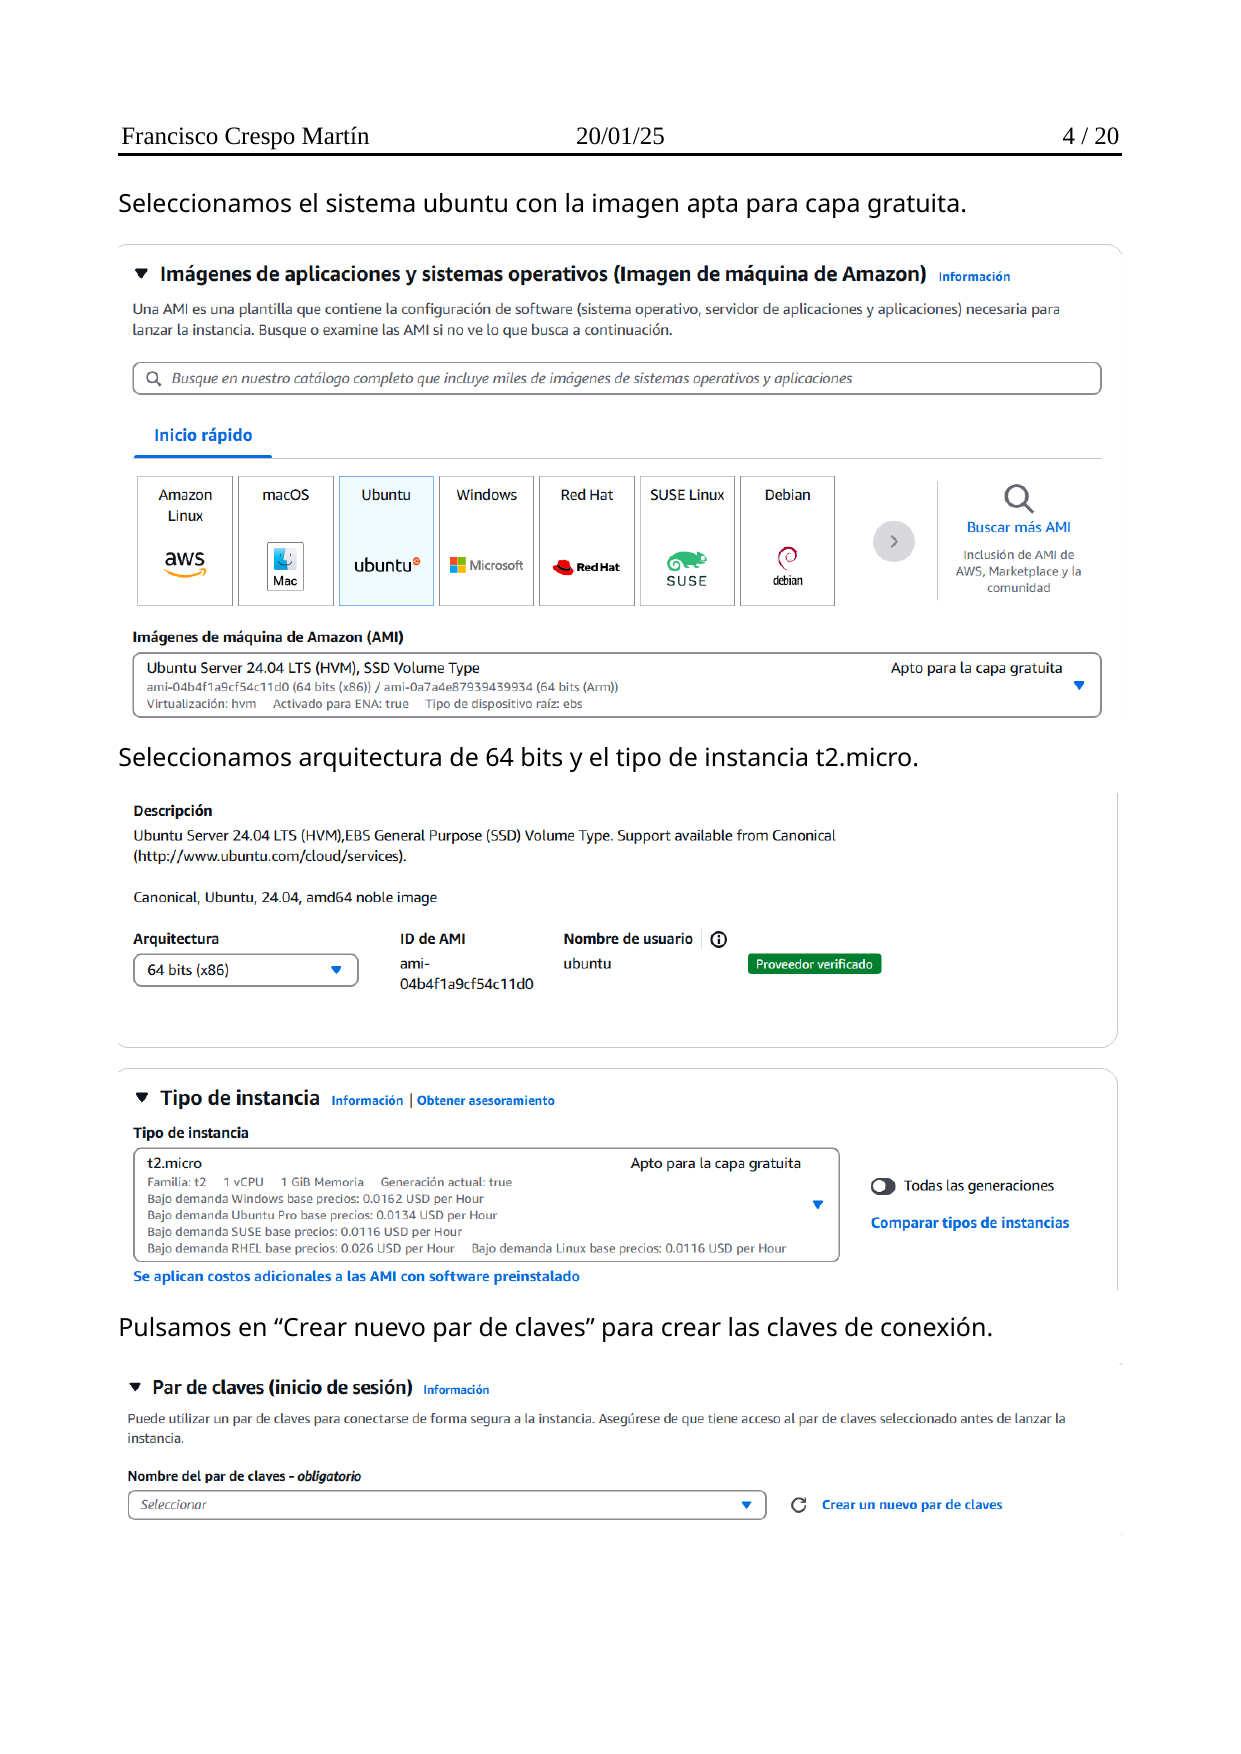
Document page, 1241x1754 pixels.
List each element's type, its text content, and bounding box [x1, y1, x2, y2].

picture [118, 793, 1123, 1290]
picture [118, 1363, 1123, 1535]
text Pulsamos en “Crear nuevo par de claves” para crear las claves de conexión. [118, 1309, 1122, 1343]
picture [118, 239, 1123, 720]
text Seleccionamos el sistema ubuntu con la imagen apta para capa gratuita. [118, 185, 1122, 219]
text Seleccionamos arquitectura de 64 bits y el tipo de instancia t2.micro. [118, 739, 1122, 773]
